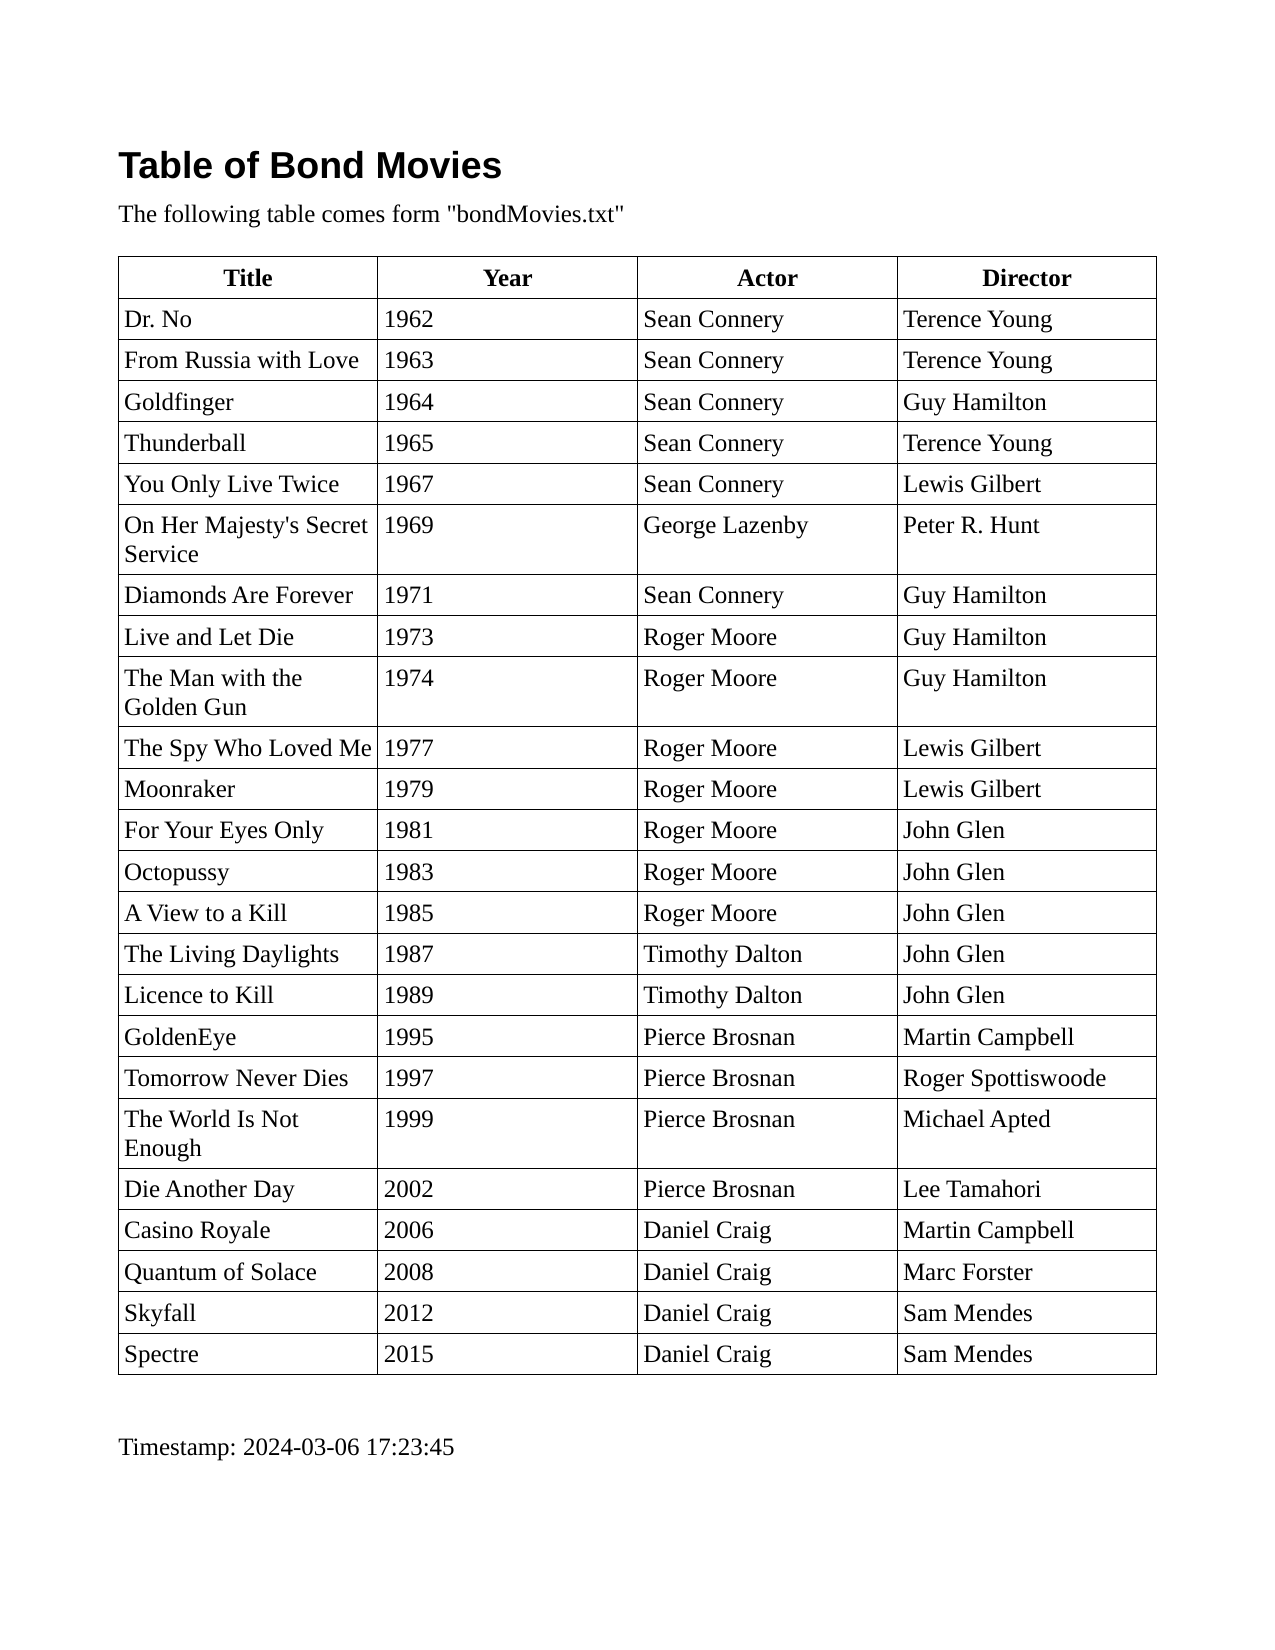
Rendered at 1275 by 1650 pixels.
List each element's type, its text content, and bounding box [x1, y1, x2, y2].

table_cell Daniel Craig [638, 1334, 897, 1374]
table_cell Goldfinger [119, 381, 377, 421]
table_cell Timothy Dalton [638, 975, 897, 1015]
table_cell Guy Hamilton [898, 616, 1156, 656]
table_cell 1987 [378, 934, 637, 974]
table_cell GoldenEye [119, 1016, 377, 1056]
table_cell Roger Spottiswoode [898, 1057, 1156, 1097]
table_cell 1967 [378, 464, 637, 504]
table_cell 1974 [378, 657, 637, 726]
table_cell Lee Tamahori [898, 1169, 1156, 1209]
table_cell You Only Live Twice [119, 464, 377, 504]
table_cell Skyfall [119, 1292, 377, 1332]
table_cell Terence Young [898, 299, 1156, 339]
text Timestamp: 2024-03-06 17:23:45 [118, 1432, 1157, 1461]
table_header Director [898, 257, 1156, 297]
table_cell The World Is Not Enough [119, 1099, 377, 1167]
table_cell Martin Campbell [898, 1210, 1156, 1250]
table_cell Spectre [119, 1334, 377, 1374]
table_cell Timothy Dalton [638, 934, 897, 974]
table_cell Sean Connery [638, 422, 897, 462]
table_cell 1983 [378, 851, 637, 891]
table_cell Guy Hamilton [898, 657, 1156, 726]
table_cell Martin Campbell [898, 1016, 1156, 1056]
table_cell 1997 [378, 1057, 637, 1097]
table_cell 1971 [378, 575, 637, 615]
table_header Year [378, 257, 637, 297]
table_cell Roger Moore [638, 727, 897, 767]
table_cell Roger Moore [638, 892, 897, 932]
table_cell Michael Apted [898, 1099, 1156, 1167]
table_cell Die Another Day [119, 1169, 377, 1209]
table_cell Roger Moore [638, 810, 897, 850]
table_cell 2008 [378, 1251, 637, 1291]
table_cell Dr. No [119, 299, 377, 339]
table_cell John Glen [898, 892, 1156, 932]
table_cell Sam Mendes [898, 1334, 1156, 1374]
table_cell From Russia with Love [119, 340, 377, 380]
table_cell 1969 [378, 505, 637, 574]
table_cell 1989 [378, 975, 637, 1015]
table_cell Thunderball [119, 422, 377, 462]
table_cell Guy Hamilton [898, 381, 1156, 421]
table_cell Roger Moore [638, 851, 897, 891]
table_cell Pierce Brosnan [638, 1099, 897, 1167]
table_cell 1985 [378, 892, 637, 932]
table_cell Diamonds Are Forever [119, 575, 377, 615]
table_cell Pierce Brosnan [638, 1169, 897, 1209]
table_cell Lewis Gilbert [898, 769, 1156, 809]
table_cell Daniel Craig [638, 1210, 897, 1250]
table_cell Moonraker [119, 769, 377, 809]
table_cell John Glen [898, 934, 1156, 974]
table_cell Licence to Kill [119, 975, 377, 1015]
table_cell 2006 [378, 1210, 637, 1250]
table_cell Roger Moore [638, 657, 897, 726]
table_cell 1979 [378, 769, 637, 809]
table_cell Sean Connery [638, 464, 897, 504]
table_cell The Man with the Golden Gun [119, 657, 377, 726]
table_cell 2012 [378, 1292, 637, 1332]
table_cell Roger Moore [638, 769, 897, 809]
table_cell Tomorrow Never Dies [119, 1057, 377, 1097]
table_cell Pierce Brosnan [638, 1016, 897, 1056]
table_cell The Living Daylights [119, 934, 377, 974]
table_cell 1963 [378, 340, 637, 380]
table_cell 1962 [378, 299, 637, 339]
table_header Title [119, 257, 377, 297]
table_cell Marc Forster [898, 1251, 1156, 1291]
table_cell 2015 [378, 1334, 637, 1374]
table_cell 1995 [378, 1016, 637, 1056]
table_cell 1964 [378, 381, 637, 421]
table_cell John Glen [898, 810, 1156, 850]
table_cell Quantum of Solace [119, 1251, 377, 1291]
table_cell Terence Young [898, 422, 1156, 462]
table_cell 1973 [378, 616, 637, 656]
table_cell John Glen [898, 851, 1156, 891]
table_cell Octopussy [119, 851, 377, 891]
table_cell 1999 [378, 1099, 637, 1167]
table_cell 1977 [378, 727, 637, 767]
table_cell Sean Connery [638, 575, 897, 615]
table_cell Peter R. Hunt [898, 505, 1156, 574]
table_cell Sam Mendes [898, 1292, 1156, 1332]
text The following table comes form "bondMovies.txt" [118, 199, 1157, 256]
table_cell Daniel Craig [638, 1292, 897, 1332]
table_cell Casino Royale [119, 1210, 377, 1250]
table_cell Sean Connery [638, 340, 897, 380]
table_cell Lewis Gilbert [898, 727, 1156, 767]
table_cell A View to a Kill [119, 892, 377, 932]
table_cell Lewis Gilbert [898, 464, 1156, 504]
table_header Actor [638, 257, 897, 297]
table_cell Sean Connery [638, 381, 897, 421]
table_cell 1981 [378, 810, 637, 850]
table_cell Daniel Craig [638, 1251, 897, 1291]
table_cell George Lazenby [638, 505, 897, 574]
table_cell Roger Moore [638, 616, 897, 656]
table_cell Pierce Brosnan [638, 1057, 897, 1097]
table_cell John Glen [898, 975, 1156, 1015]
table_cell For Your Eyes Only [119, 810, 377, 850]
table_cell Live and Let Die [119, 616, 377, 656]
subtitle Table of Bond Movies [118, 143, 1157, 186]
table_cell On Her Majesty's Secret Service [119, 505, 377, 574]
table_cell Sean Connery [638, 299, 897, 339]
table_cell Terence Young [898, 340, 1156, 380]
table_cell The Spy Who Loved Me [119, 727, 377, 767]
table_cell 2002 [378, 1169, 637, 1209]
table_cell Guy Hamilton [898, 575, 1156, 615]
table_cell 1965 [378, 422, 637, 462]
